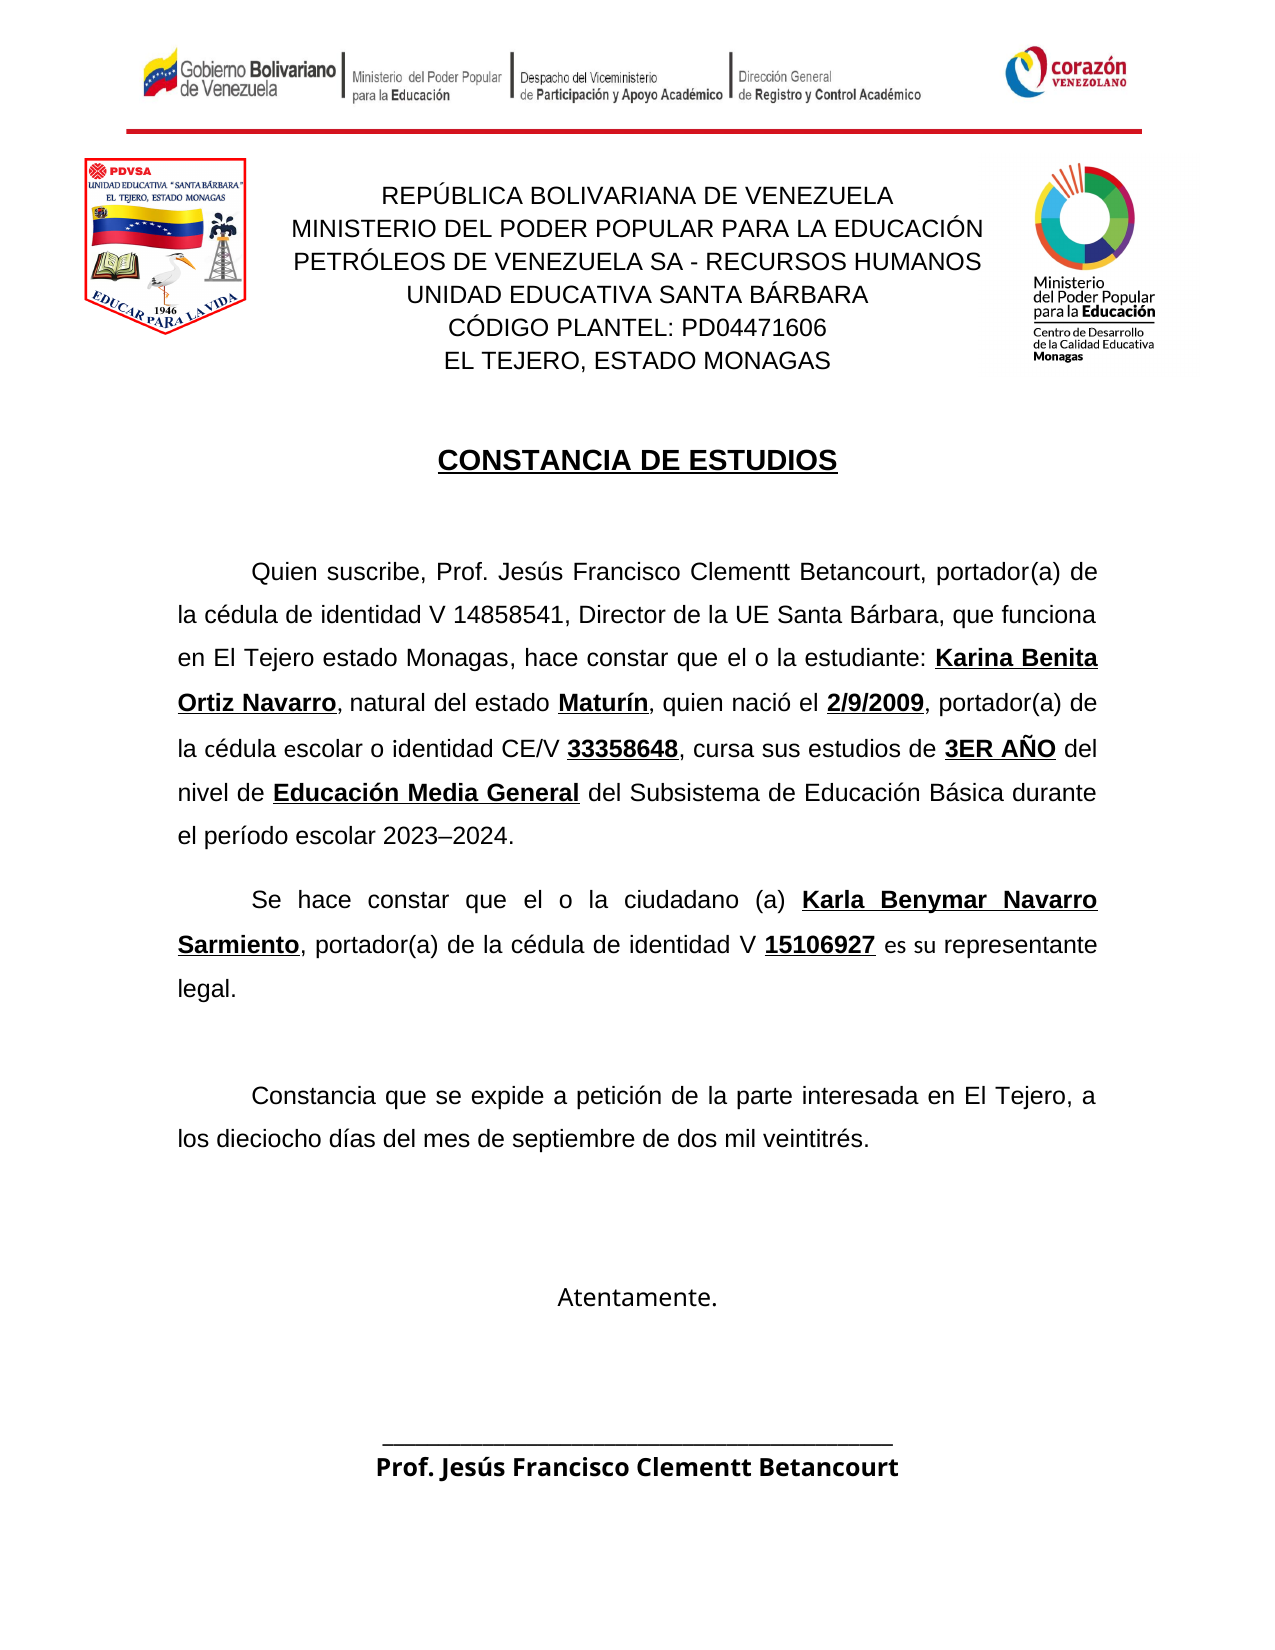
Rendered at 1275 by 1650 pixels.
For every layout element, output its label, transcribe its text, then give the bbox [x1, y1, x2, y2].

text CÓDIGO PLANTEL: PD04471606 [177, 313, 978, 341]
subtitle PETRÓLEOS DE VENEZUELA SA - RECURSOS HUMANOS [252, 247, 978, 275]
text Quien suscribe, Prof. Jesús Francisco Clementt Betancourt, portador(a) de la cédula de identidad V 14858541, Director de la UE Santa Bárbara, que funciona en El Tejero estado Monagas, hace constar que el o la estudiante: Karina Benita Ortiz Navarro, natural del estado Maturín, quien nació el 2/9/2009, portador(a) de la cédula escolar o identidad CE/V 33358648, cursa sus estudios de 3ER AÑO del nivel de Educación Media General del Subsistema de Educación Básica durante el período escolar 2023–2024. [177, 557, 1098, 849]
text EL TEJERO, ESTADO MONAGAS [177, 346, 978, 374]
text Atentamente. [177, 1279, 1098, 1313]
subtitle CONSTANCIA DE ESTUDIOS [177, 443, 1098, 476]
picture [978, 153, 1200, 377]
text UNIDAD EDUCATIVA SANTA BÁRBARA [252, 280, 978, 308]
text Prof. Jesús Francisco Clementt Betancourt [177, 1450, 1098, 1484]
text Constancia que se expide a petición de la parte interesada en El Tejero, a los dieciocho días del mes de septiembre de dos mil veintitrés. [177, 1081, 1098, 1153]
picture [126, 11, 1142, 134]
subtitle REPÚBLICA BOLIVARIANA DE VENEZUELA [252, 181, 978, 209]
text Se hace constar que el o la ciudadano (a) Karla Benymar Navarro Sarmiento, portador(a) de la cédula de identidad V 15106927 es su representante legal. [177, 885, 1098, 1002]
picture [79, 158, 252, 335]
subtitle MINISTERIO DEL PODER POPULAR PARA LA EDUCACIÓN [252, 214, 978, 242]
text ______________________________________________ [177, 1416, 1098, 1450]
